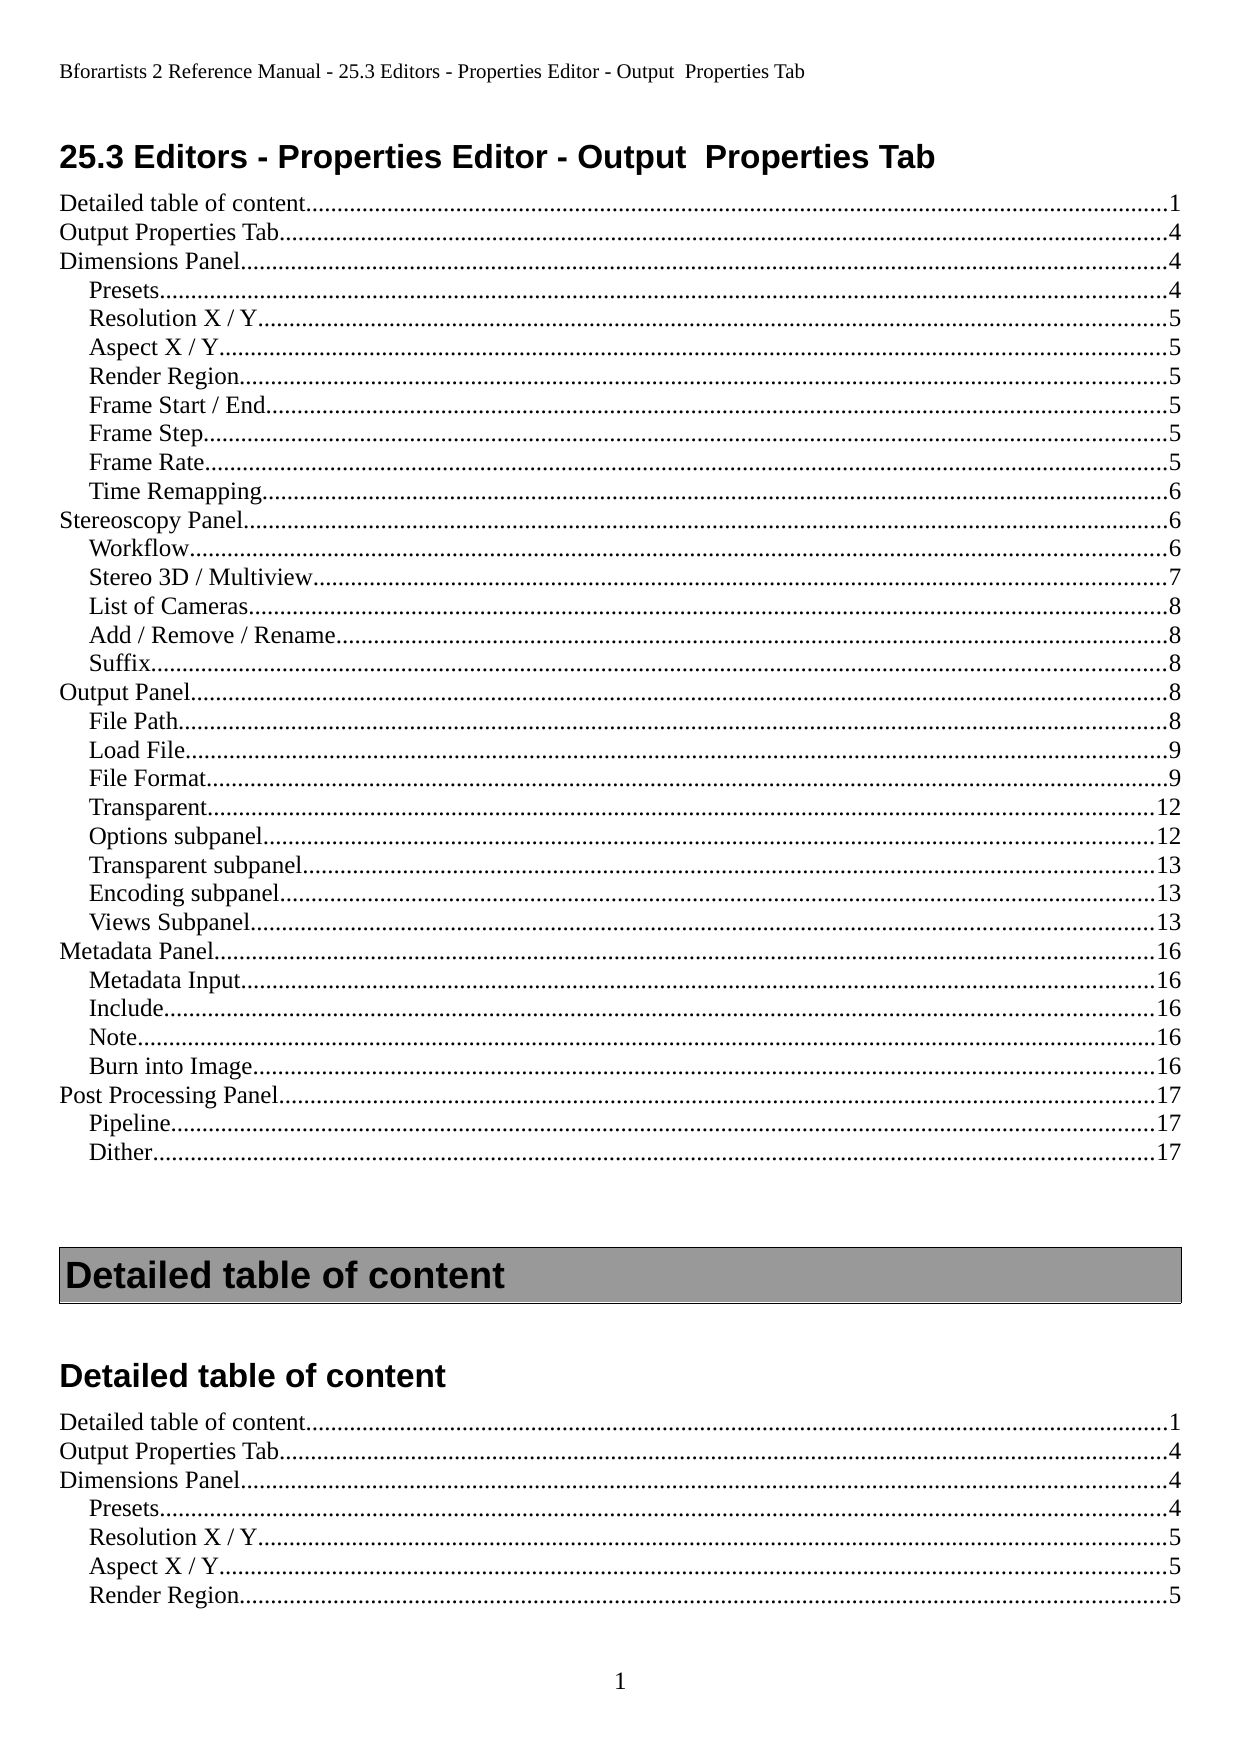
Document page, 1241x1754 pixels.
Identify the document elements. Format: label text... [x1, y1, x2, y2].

text Dither 17 [88, 1137, 1181, 1166]
text Output Properties Tab 4 [59, 217, 1181, 246]
text Load File 9 [88, 735, 1181, 763]
text Pipeline 17 [88, 1108, 1181, 1137]
text Presets 4 [88, 1493, 1181, 1522]
text Render Region 5 [88, 1580, 1181, 1608]
text Detailed table of content 1 [59, 1407, 1181, 1436]
text Output Panel 8 [59, 677, 1181, 706]
text Presets 4 [88, 275, 1181, 303]
text Resolution X / Y 5 [88, 1522, 1181, 1551]
text Transparent 12 [88, 792, 1181, 821]
text Aspect X / Y 5 [88, 332, 1181, 361]
text Frame Start / End 5 [88, 390, 1181, 418]
subtitle Detailed table of content [59, 1356, 1181, 1395]
text Dimensions Panel 4 [59, 1465, 1181, 1493]
text Post Processing Panel 17 [59, 1080, 1181, 1108]
text Suffix 8 [88, 648, 1181, 677]
text File Path 8 [88, 706, 1181, 735]
text Time Remapping 6 [88, 476, 1181, 505]
table_header Detailed table of content [60, 1248, 1181, 1302]
text Add / Remove / Rename 8 [88, 620, 1181, 648]
text Resolution X / Y 5 [88, 303, 1181, 332]
text Aspect X / Y 5 [88, 1551, 1181, 1580]
text Include 16 [88, 993, 1181, 1022]
text List of Cameras 8 [88, 591, 1181, 620]
text Render Region 5 [88, 361, 1181, 390]
text Transparent subpanel 13 [88, 850, 1181, 878]
text Stereo 3D / Multiview 7 [88, 562, 1181, 591]
text Metadata Input 16 [88, 965, 1181, 993]
text Frame Step 5 [88, 418, 1181, 447]
text Encoding subpanel 13 [88, 878, 1181, 907]
text Views Subpanel 13 [88, 907, 1181, 936]
text Options subpanel 12 [88, 821, 1181, 850]
text Output Properties Tab 4 [59, 1436, 1181, 1465]
text Dimensions Panel 4 [59, 246, 1181, 275]
text File Format 9 [88, 763, 1181, 792]
text Metadata Panel 16 [59, 936, 1181, 965]
text Burn into Image 16 [88, 1051, 1181, 1080]
text Note 16 [88, 1022, 1181, 1051]
text Stereoscopy Panel 6 [59, 505, 1181, 533]
text Detailed table of content 1 [59, 188, 1181, 217]
text Frame Rate 5 [88, 447, 1181, 476]
text Workflow 6 [88, 533, 1181, 562]
subtitle 25.3 Editors - Properties Editor - Output Properties Tab [59, 138, 1181, 176]
